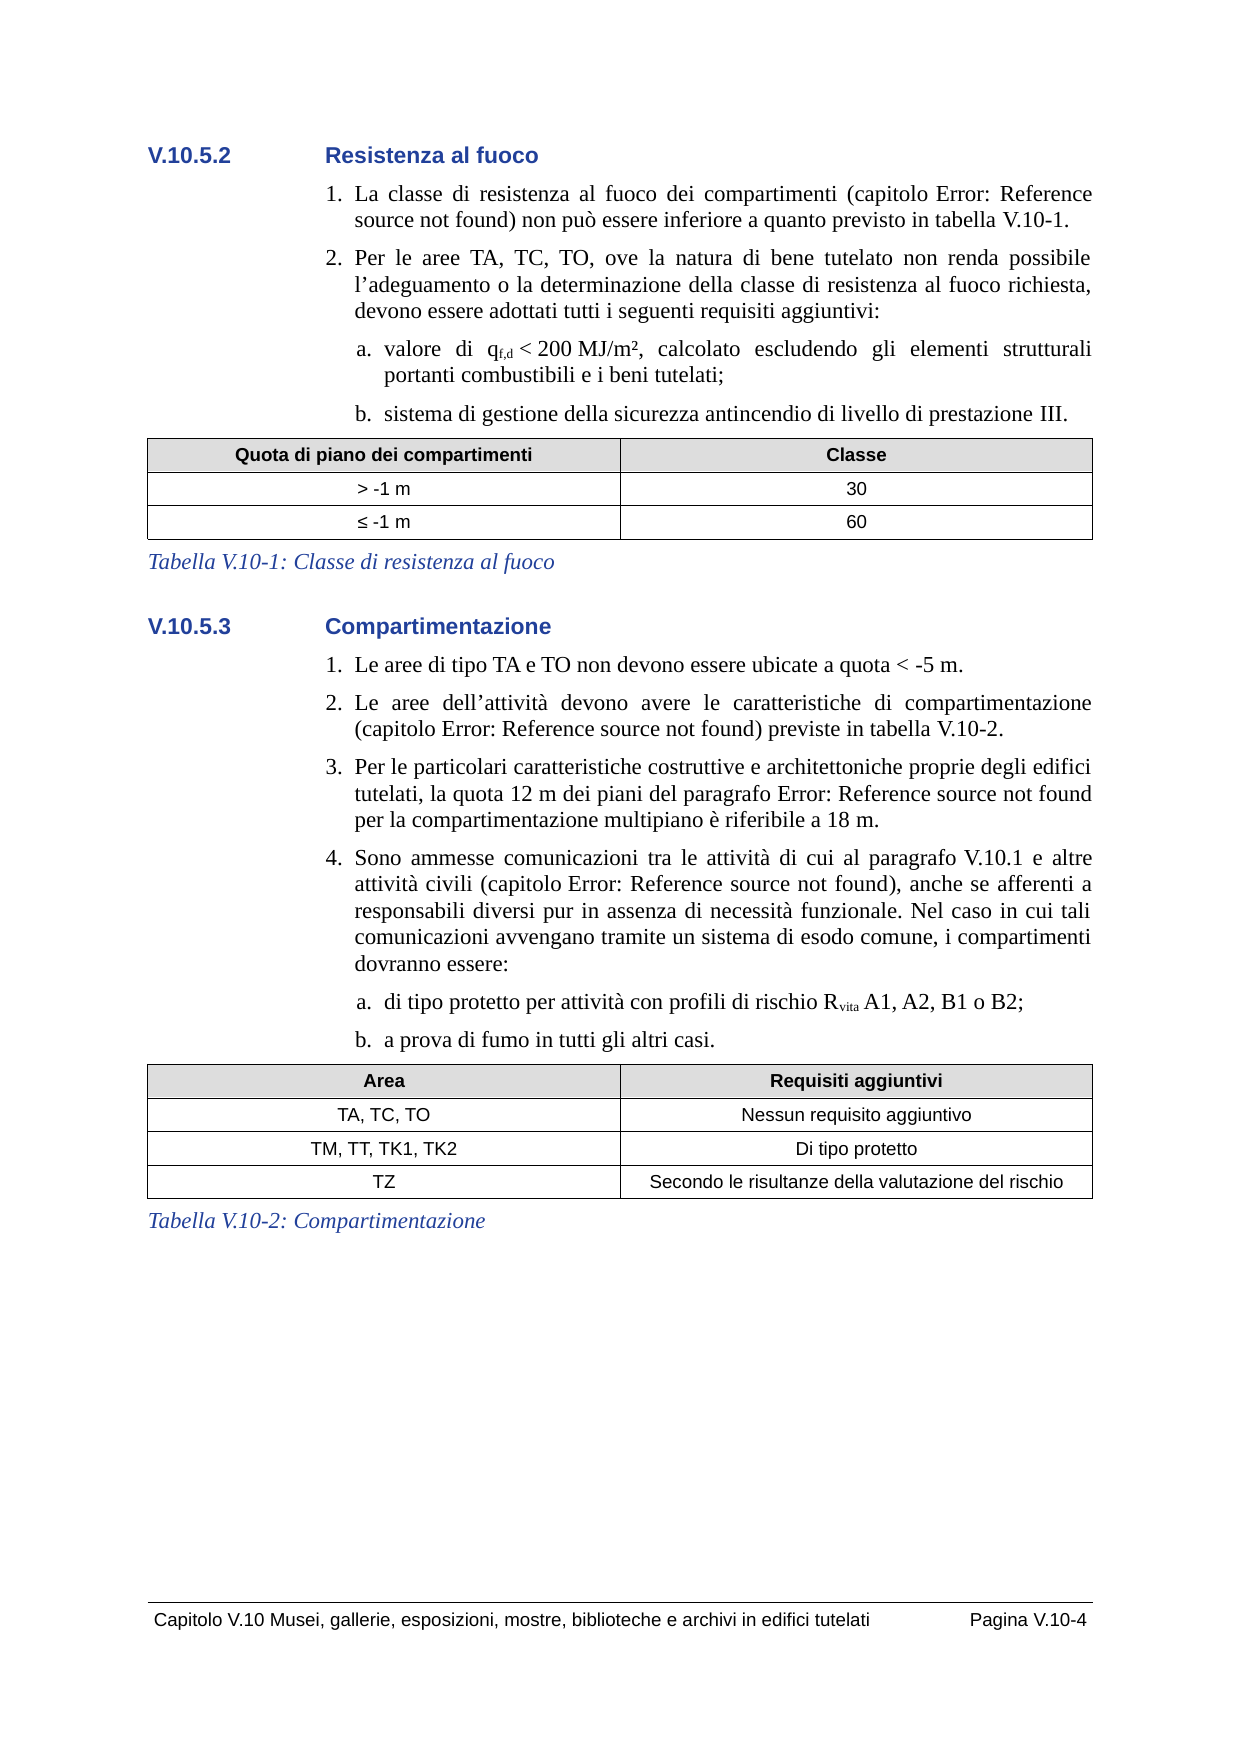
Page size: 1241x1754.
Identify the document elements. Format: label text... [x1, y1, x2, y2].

text Tabella V.10-2: Compartimentazione [148, 1207, 1093, 1234]
table_cell > -1 m [148, 473, 620, 505]
list di tipo protetto per attività con profili di rischio Rvita A1, A2, B1 o B2; [372, 988, 1093, 1014]
table_cell Di tipo protetto [621, 1132, 1092, 1164]
table_cell TM, TT, TK1, TK2 [148, 1132, 620, 1164]
table_cell 60 [621, 506, 1092, 538]
table_cell 30 [621, 473, 1092, 505]
table_cell TZ [148, 1166, 620, 1198]
list La classe di resistenza al fuoco dei compartimenti (capitolo Errore: sorgente del riferimento non trovata) non può essere inferiore a quanto previsto in tabella V.10-1. [342, 180, 1093, 233]
list Per le particolari caratteristiche costruttive e architettoniche proprie degli edifici tutelati, la quota 12 m dei piani del paragrafo Errore: sorgente del riferimento non trovata per la compartimentazione multipiano è riferibile a 18 m. [342, 753, 1093, 832]
text Tabella V.10-1: Classe di resistenza al fuoco [148, 548, 1093, 574]
list sistema di gestione della sicurezza antincendio di livello di prestazione III. [372, 400, 1093, 426]
table_header Requisiti aggiuntivi [621, 1065, 1092, 1097]
list valore di qf,d < 200 MJ/m², calcolato escludendo gli elementi strutturali portanti combustibili e i beni tutelati; [372, 335, 1093, 388]
table_cell Nessun requisito aggiuntivo [621, 1099, 1092, 1131]
subtitle Compartimentazione [148, 613, 1093, 639]
table_cell ≤ -1 m [148, 506, 620, 538]
list a prova di fumo in tutti gli altri casi. [372, 1026, 1093, 1052]
list Per le aree TA, TC, TO, ove la natura di bene tutelato non renda possibile l’adeguamento o la determinazione della classe di resistenza al fuoco richiesta, devono essere adottati tutti i seguenti requisiti aggiuntivi: [342, 244, 1093, 323]
table_header Quota di piano dei compartimenti [148, 439, 620, 471]
table_cell Secondo le risultanze della valutazione del rischio [621, 1166, 1092, 1198]
table_header Area [148, 1065, 620, 1097]
list Le aree dell’attività devono avere le caratteristiche di compartimentazione (capitolo Errore: sorgente del riferimento non trovata) previste in tabella V.10-2. [342, 689, 1093, 742]
subtitle Resistenza al fuoco [148, 142, 1093, 168]
table_header Classe [621, 439, 1092, 471]
list Sono ammesse comunicazioni tra le attività di cui al paragrafo V.10.1 e altre attività civili (capitolo Errore: sorgente del riferimento non trovata), anche se afferenti a responsabili diversi pur in assenza di necessità funzionale. Nel caso in cui tali comunicazioni avvengano tramite un sistema di esodo comune, i compartimenti dovranno essere: [342, 844, 1093, 976]
table_cell TA, TC, TO [148, 1099, 620, 1131]
list Le aree di tipo TA e TO non devono essere ubicate a quota < -5 m. [342, 651, 1093, 677]
